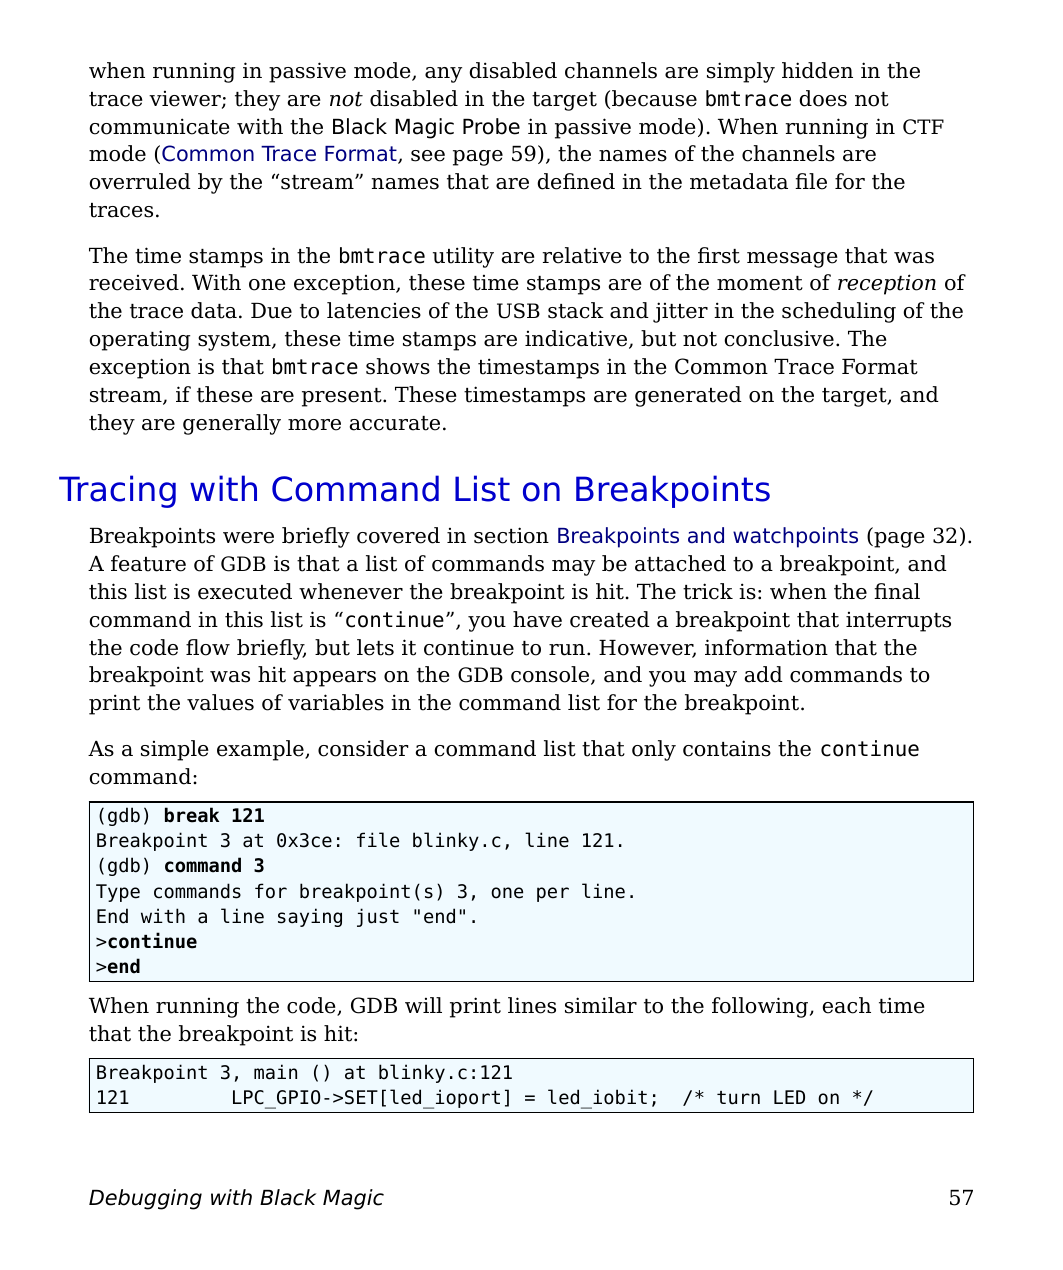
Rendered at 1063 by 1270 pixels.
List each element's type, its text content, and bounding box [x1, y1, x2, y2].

text Type commands for breakpoint(s) 3, one per line. [90, 877, 973, 902]
text (gdb) break 121 [90, 803, 973, 826]
subtitle Tracing with Command List on Breakpoints [59, 471, 974, 510]
text >end [90, 952, 973, 981]
text The time stamps in the bmtrace utility are relative to the first message that was received. With one exception, these time stamps are of the moment of reception of the trace data. Due to latencies of the USB stack and jitter in the scheduling of the operating system, these time stamps are indicative, but not conclusive. The exception is that bmtrace shows the timestamps in the Common Trace Format stream, if these are present. These timestamps are generated on the target, and they are generally more accurate. [88, 244, 974, 435]
text Breakpoint 3 at 0x3ce: file blinky.c, line 121. [90, 826, 973, 852]
text When running the code, GDB will print lines similar to the following, each time that the breakpoint is hit: [88, 994, 974, 1046]
text >continue [90, 927, 973, 952]
text (gdb) command 3 [90, 852, 973, 877]
text End with a line saying just "end". [90, 902, 973, 927]
text Breakpoint 3, main () at blinky.c:121 [90, 1059, 973, 1083]
text when running in passive mode, any disabled channels are simply hidden in the trace viewer; they are not disabled in the target (because bmtrace does not communicate with the Black Magic Probe in passive mode). When running in CTF mode (Common Trace Format, see page 59), the names of the channels are overruled by the “stream” names that are defined in the metadata file for the traces. [88, 59, 974, 222]
text 121 LPC_GPIO->SET[led_ioport] = led_iobit; /* turn LED on */ [90, 1083, 973, 1112]
text As a simple example, consider a command list that only contains the continue command: [88, 737, 974, 789]
text Breakpoints were briefly covered in section Breakpoints and watchpoints (page 32). A feature of GDB is that a list of commands may be attached to a breakpoint, and this list is executed whenever the breakpoint is hit. The trick is: when the final command in this list is “continue”, you have created a breakpoint that interrupts the code flow briefly, but lets it continue to run. However, information that the breakpoint was hit appears on the GDB console, and you may add commands to print the values of variables in the command list for the breakpoint. [88, 524, 974, 716]
